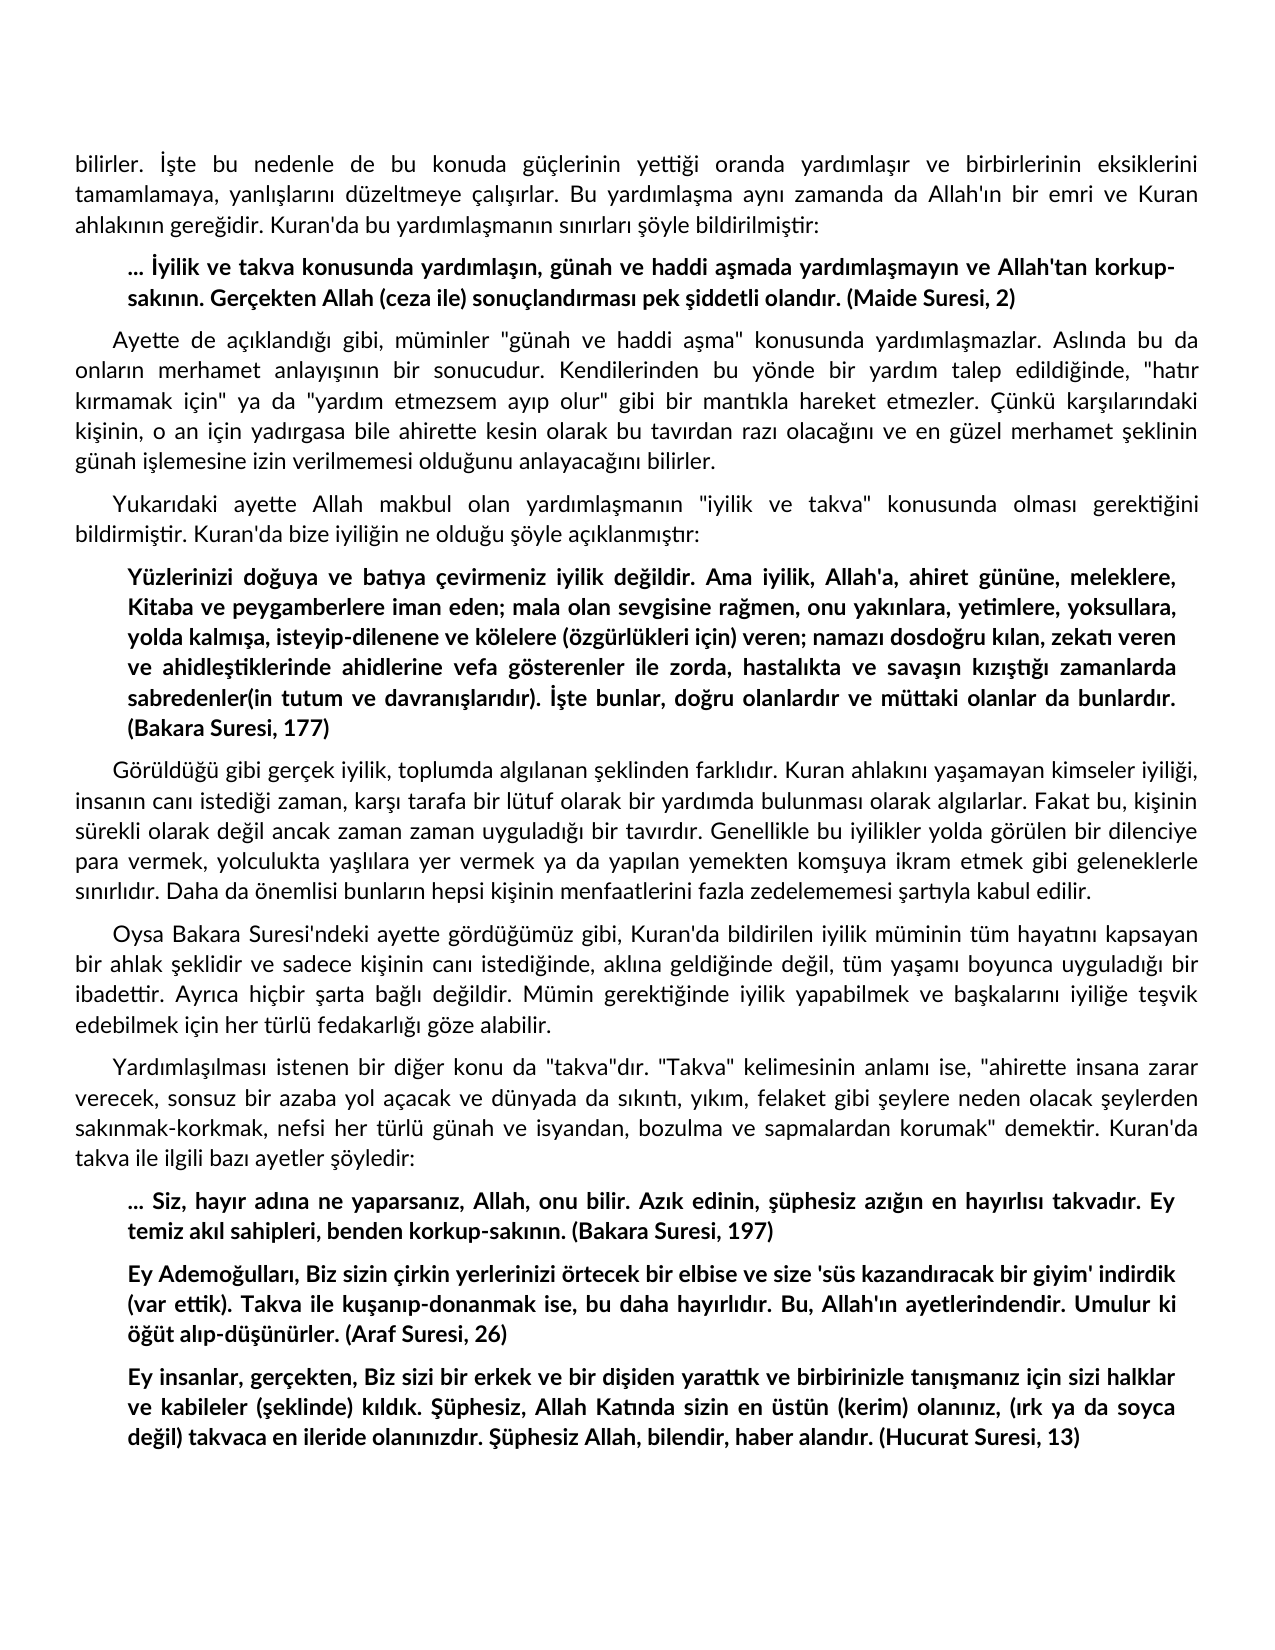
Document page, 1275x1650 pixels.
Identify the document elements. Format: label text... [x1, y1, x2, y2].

text Ayette de açıklandığı gibi, müminler "günah ve haddi aşma" konusunda yardımlaşmazlar. Aslında bu da onların merhamet anlayışının bir sonucudur. Kendilerinden bu yönde bir yardım talep edildiğinde, "hatır kırmamak için" ya da "yardım etmezsem ayıp olur" gibi bir mantıkla hareket etmezler. Çünkü karşılarındaki kişinin, o an için yadırgasa bile ahirette kesin olarak bu tavırdan razı olacağını ve en güzel merhamet şeklinin günah işlemesine izin verilmemesi olduğunu anlayacağını bilirler. [75, 326, 1200, 474]
text Görüldüğü gibi gerçek iyilik, toplumda algılanan şeklinden farklıdır. Kuran ahlakını yaşamayan kimseler iyiliği, insanın canı istediği zaman, karşı tarafa bir lütuf olarak bir yardımda bulunması olarak algılarlar. Fakat bu, kişinin sürekli olarak değil ancak zaman zaman uyguladığı bir tavırdır. Genellikle bu iyilikler yolda görülen bir dilenciye para vermek, yolculukta yaşlılara yer vermek ya da yapılan yemekten komşuya ikram etmek gibi geleneklerle sınırlıdır. Daha da önemlisi bunların hepsi kişinin menfaatlerini fazla zedelememesi şartıyla kabul edilir. [75, 756, 1200, 904]
text Ey Ademoğulları, Biz sizin çirkin yerlerinizi örtecek bir elbise ve size 'süs kazandıracak bir giyim' indirdik (var ettik). Takva ile kuşanıp-donanmak ise, bu daha hayırlıdır. Bu, Allah'ın ayetlerindendir. Umulur ki öğüt alıp-düşünürler. (Araf Suresi, 26) [127, 1259, 1177, 1347]
text ... İyilik ve takva konusunda yardımlaşın, günah ve haddi aşmada yardımlaşmayın ve Allah'tan korkup-sakının. Gerçekten Allah (ceza ile) sonuçlandırması pek şiddetli olandır. (Maide Suresi, 2) [127, 253, 1177, 311]
text Yukarıdaki ayette Allah makbul olan yardımlaşmanın "iyilik ve takva" konusunda olması gerektiğini bildirmiştir. Kuran'da bize iyiliğin ne olduğu şöyle açıklanmıştır: [75, 489, 1200, 547]
text ... Siz, hayır adına ne yaparsanız, Allah, onu bilir. Azık edinin, şüphesiz azığın en hayırlısı takvadır. Ey temiz akıl sahipleri, benden korkup-sakının. (Bakara Suresi, 197) [127, 1186, 1177, 1244]
text bilirler. İşte bu nedenle de bu konuda güçlerinin yettiği oranda yardımlaşır ve birbirlerinin eksiklerini tamamlamaya, yanlışlarını düzeltmeye çalışırlar. Bu yardımlaşma aynı zamanda da Allah'ın bir emri ve Kuran ahlakının gereğidir. Kuran'da bu yardımlaşmanın sınırları şöyle bildirilmiştir: [75, 150, 1200, 238]
text Ey insanlar, gerçekten, Biz sizi bir erkek ve bir dişiden yarattık ve birbirinizle tanışmanız için sizi halklar ve kabileler (şeklinde) kıldık. Şüphesiz, Allah Katında sizin en üstün (kerim) olanınız, (ırk ya da soyca değil) takvaca en ileride olanınızdır. Şüphesiz Allah, bilendir, haber alandır. (Hucurat Suresi, 13) [127, 1362, 1177, 1450]
text Oysa Bakara Suresi'ndeki ayette gördüğümüz gibi, Kuran'da bildirilen iyilik müminin tüm hayatını kapsayan bir ahlak şeklidir ve sadece kişinin canı istediğinde, aklına geldiğinde değil, tüm yaşamı boyunca uyguladığı bir ibadettir. Ayrıca hiçbir şarta bağlı değildir. Mümin gerektiğinde iyilik yapabilmek ve başkalarını iyiliğe teşvik edebilmek için her türlü fedakarlığı göze alabilir. [75, 920, 1200, 1038]
text Yüzlerinizi doğuya ve batıya çevirmeniz iyilik değildir. Ama iyilik, Allah'a, ahiret gününe, meleklere, Kitaba ve peygamberlere iman eden; mala olan sevgisine rağmen, onu yakınlara, yetimlere, yoksullara, yolda kalmışa, isteyip-dilenene ve kölelere (özgürlükleri için) veren; namazı dosdoğru kılan, zekatı veren ve ahidleştiklerinde ahidlerine vefa gösterenler ile zorda, hastalıkta ve savaşın kızıştığı zamanlarda sabredenler(in tutum ve davranışlarıdır). İşte bunlar, doğru olanlardır ve müttaki olanlar da bunlardır. (Bakara Suresi, 177) [127, 562, 1177, 741]
text Yardımlaşılması istenen bir diğer konu da "takva"dır. "Takva" kelimesinin anlamı ise, "ahirette insana zarar verecek, sonsuz bir azaba yol açacak ve dünyada da sıkıntı, yıkım, felaket gibi şeylere neden olacak şeylerden sakınmak-korkmak, nefsi her türlü günah ve isyandan, bozulma ve sapmalardan korumak" demektir. Kuran'da takva ile ilgili bazı ayetler şöyledir: [75, 1053, 1200, 1171]
